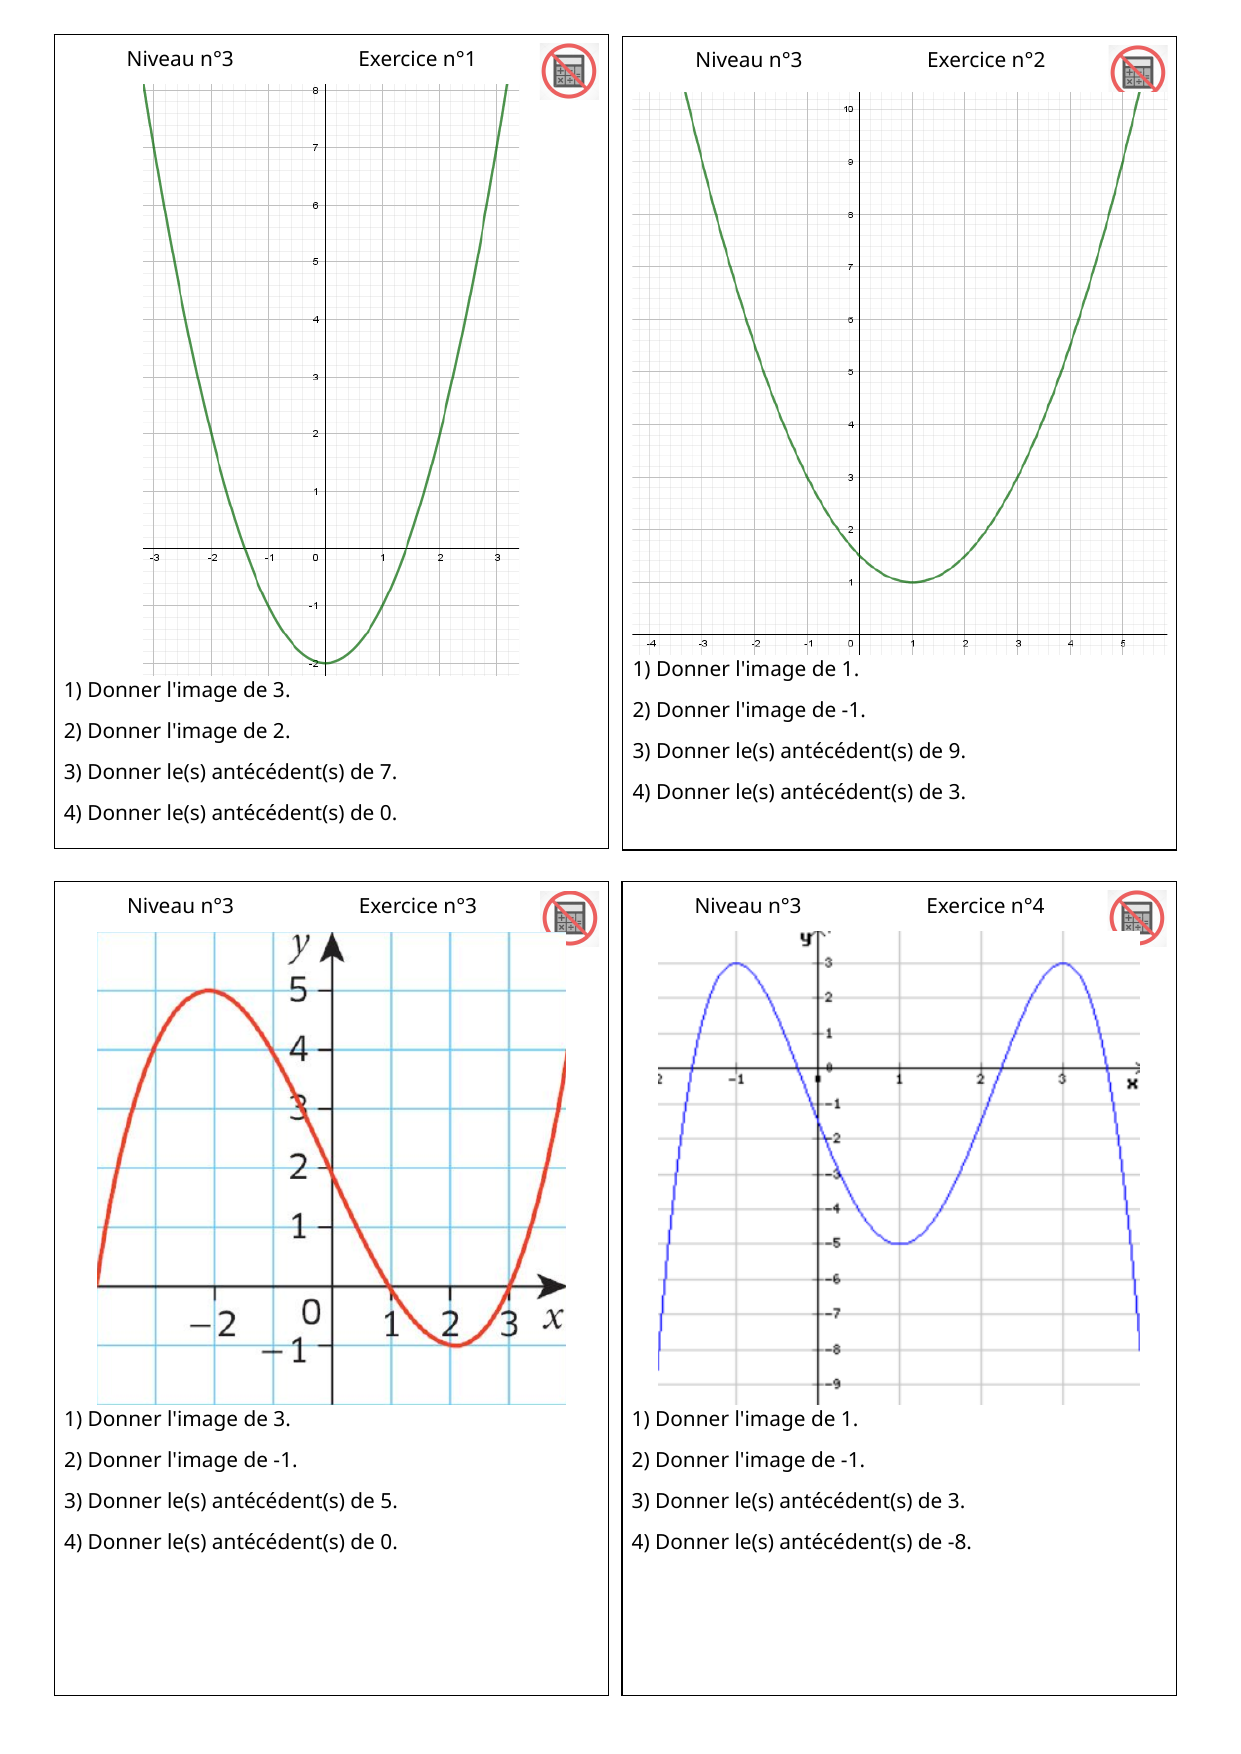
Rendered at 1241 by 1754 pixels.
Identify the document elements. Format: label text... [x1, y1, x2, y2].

text Niveau n°3 Exercice n°1 [63, 44, 539, 72]
picture [97, 891, 600, 1405]
text 4) Donner le(s) antécédent(s) de 0. [64, 1527, 599, 1556]
picture [539, 43, 599, 100]
text 3) Donner le(s) antécédent(s) de 9. [632, 736, 1167, 765]
text 2) Donner l'image de 2. [63, 716, 599, 744]
text 4) Donner le(s) antécédent(s) de 0. [63, 798, 599, 826]
picture [632, 45, 1168, 655]
text [55, 882, 608, 1695]
text Niveau n°3 Exercice n°2 [632, 46, 1108, 74]
text 4) Donner le(s) antécédent(s) de -8. [631, 1527, 1167, 1555]
picture [143, 84, 520, 676]
text 2) Donner l'image de -1. [631, 1445, 1167, 1473]
text 3) Donner le(s) antécédent(s) de 5. [64, 1486, 599, 1515]
text Niveau n°3 Exercice n°4 [631, 891, 1107, 919]
text 1) Donner l'image de 3. [63, 85, 599, 704]
text 1) Donner l'image de 3. [64, 932, 599, 1433]
text [623, 882, 1176, 1695]
text [632, 86, 1108, 92]
text 2) Donner l'image de -1. [632, 695, 1167, 724]
text 3) Donner le(s) antécédent(s) de 7. [63, 757, 599, 786]
text 4) Donner le(s) antécédent(s) de 3. [632, 777, 1167, 806]
text Niveau n°3 Exercice n°3 [64, 891, 540, 919]
text 1) Donner l'image de 1. [631, 932, 1167, 1433]
text 2) Donner l'image de -1. [64, 1445, 599, 1474]
picture [658, 890, 1167, 1405]
text 3) Donner le(s) antécédent(s) de 3. [631, 1486, 1167, 1514]
text 1) Donner l'image de 1. [632, 655, 1167, 683]
